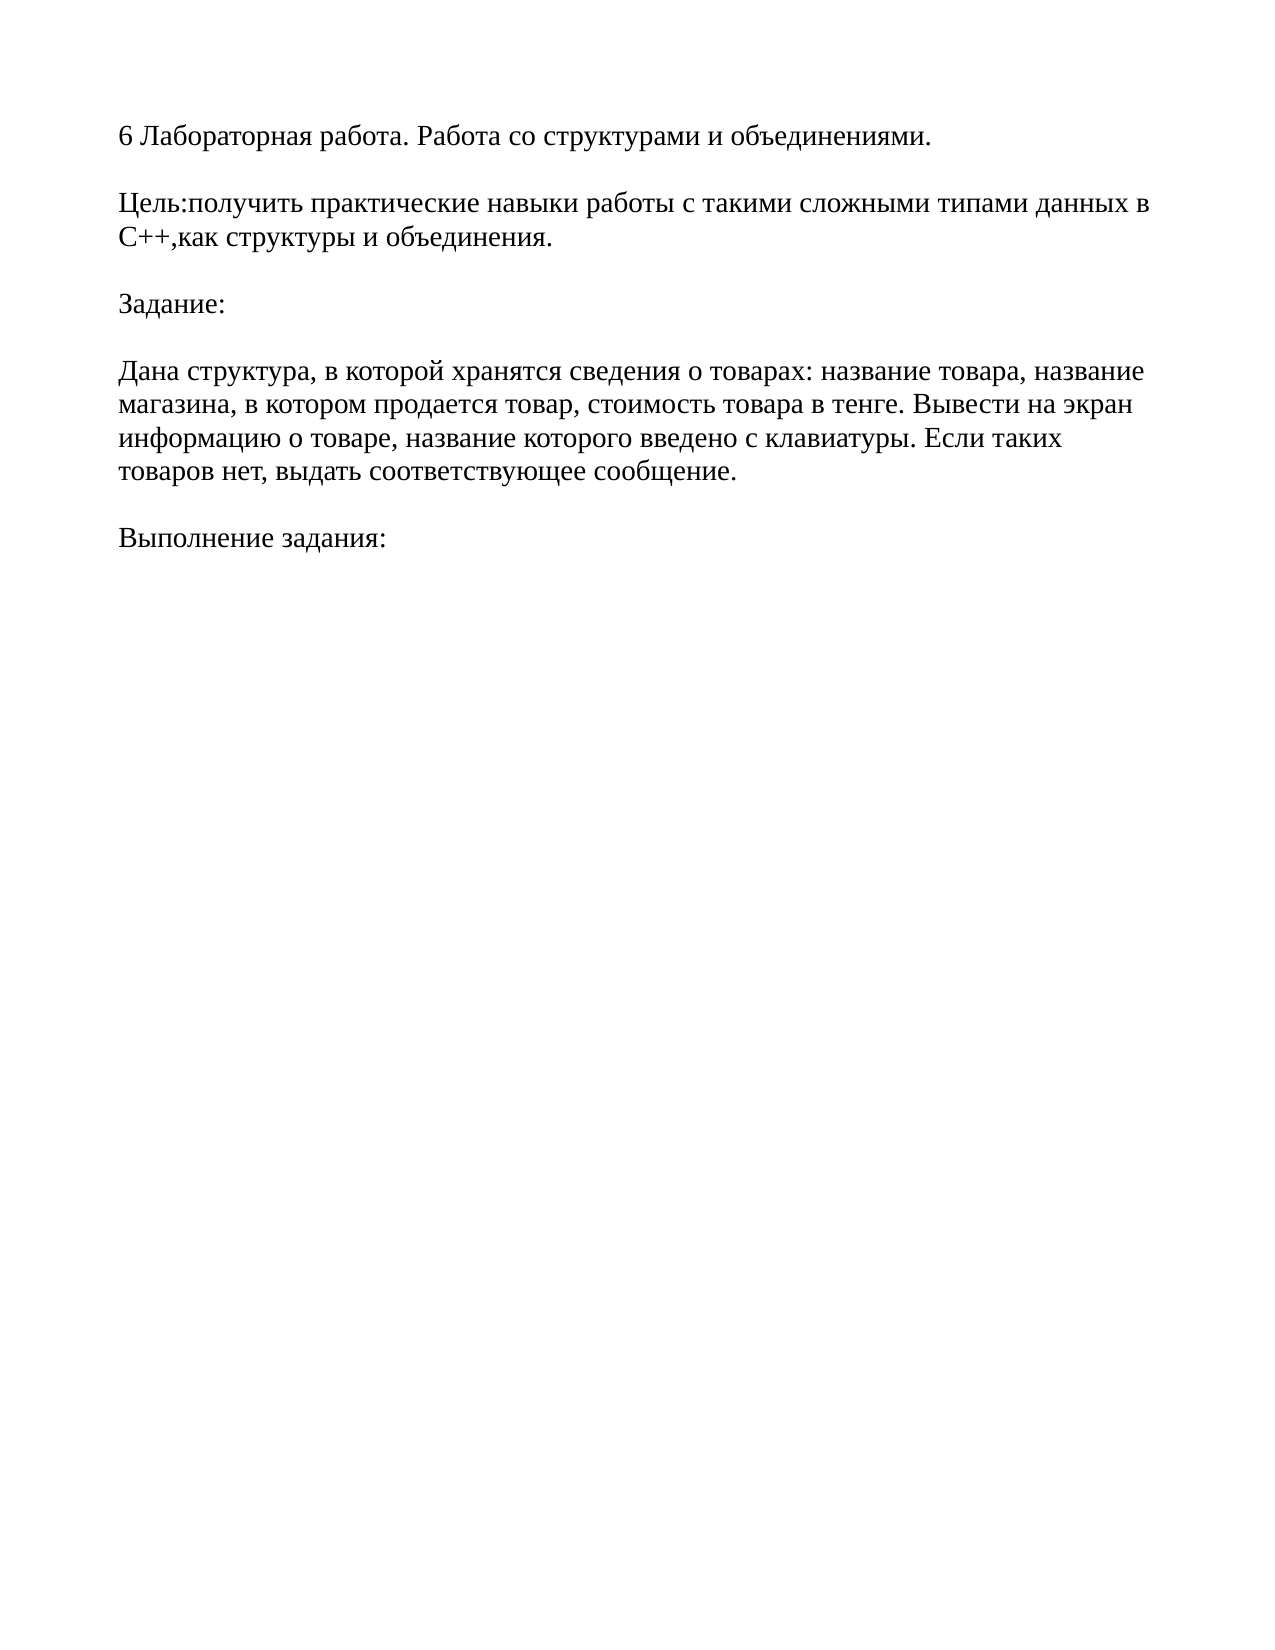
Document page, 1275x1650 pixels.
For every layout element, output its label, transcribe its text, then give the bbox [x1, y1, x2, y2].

text Дана структура, в которой хранятся сведения о товарах: название товара, название магазина, в котором продается товар, стоимость товара в тенге. Вывести на экран информацию о товаре, название которого введено с клавиатуры. Если таких товаров нет, выдать соответствующее сообщение. [118, 353, 1157, 487]
text Цель:получить практические навыки работы с такими сложными типами данных в С++,как структуры и объединения. [118, 185, 1157, 252]
text Задание: [118, 286, 1157, 319]
text Выполнение задания: [118, 521, 1157, 554]
text 6 Лабораторная работа. Работа со структурами и объединениями. [118, 118, 1157, 152]
